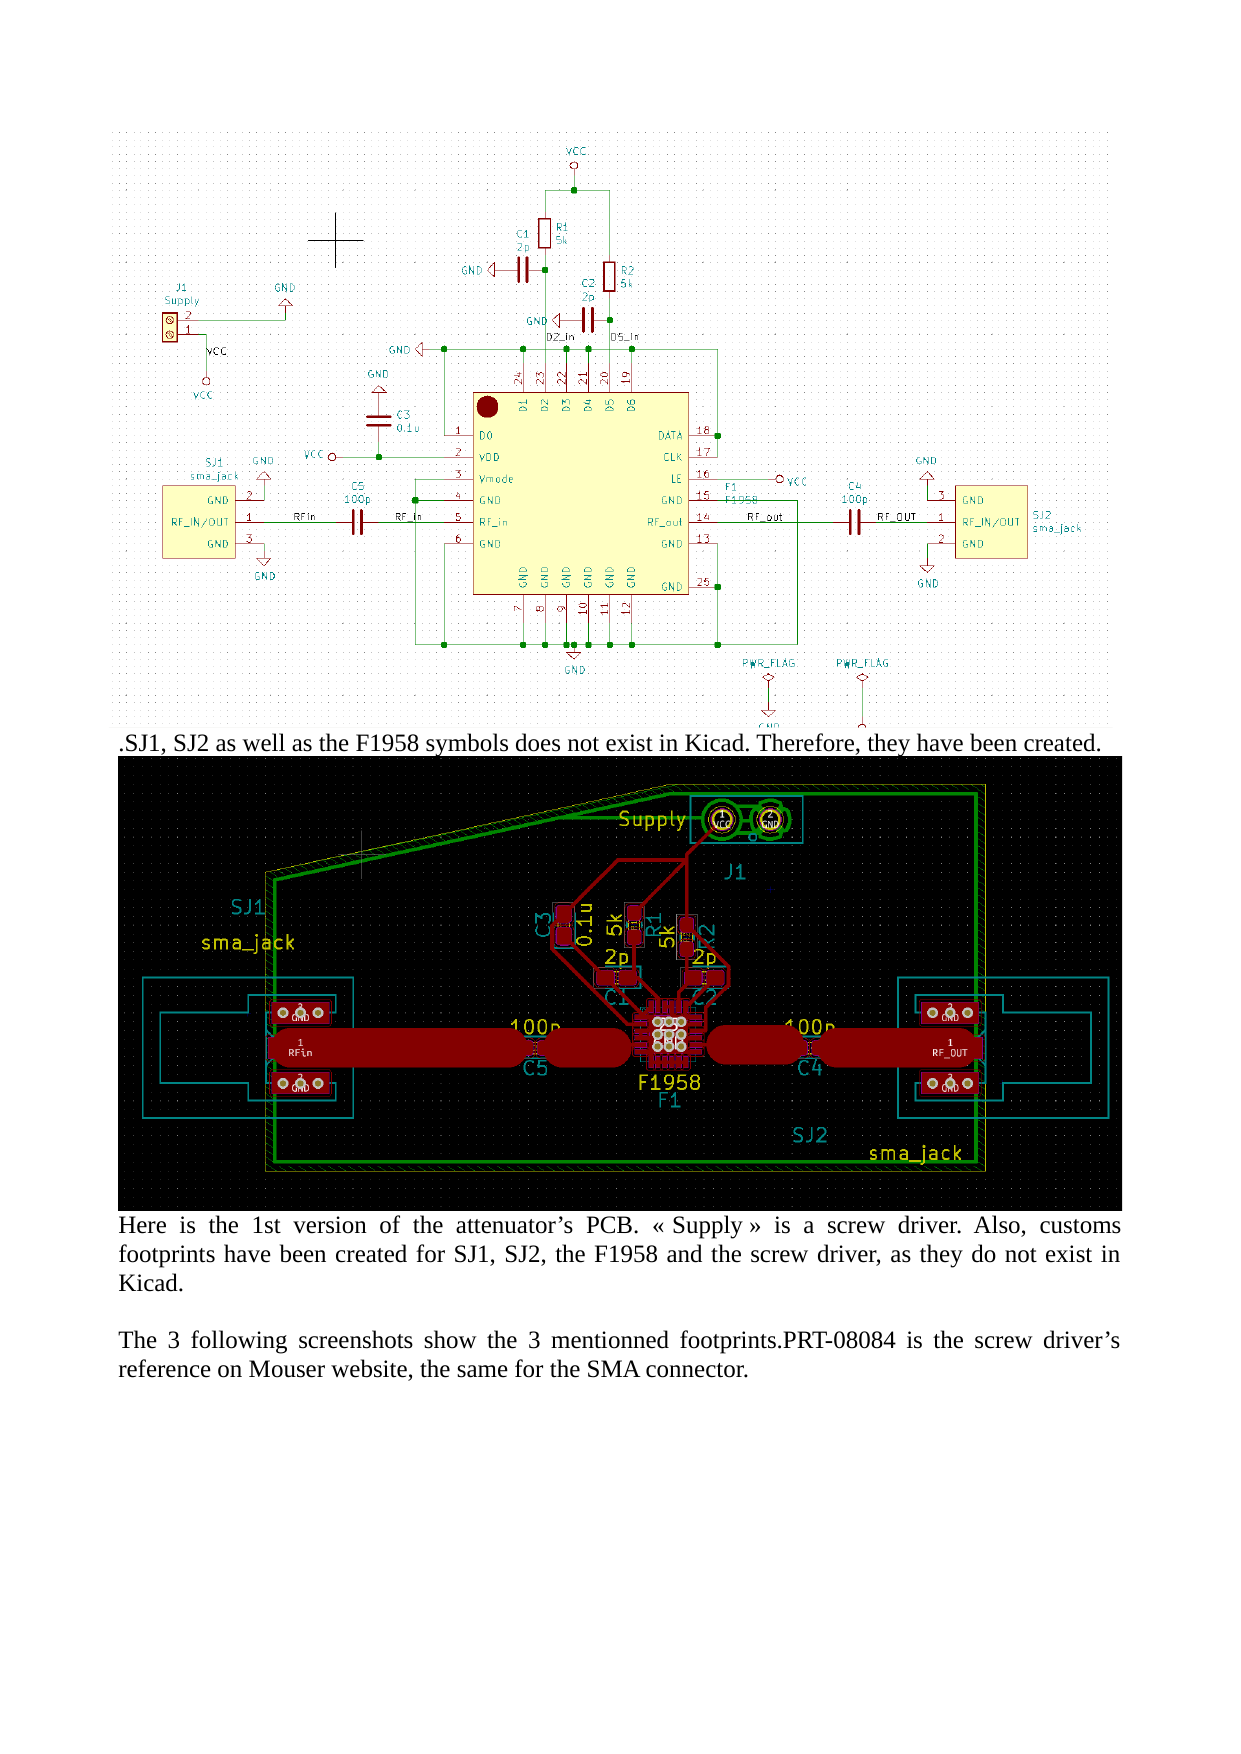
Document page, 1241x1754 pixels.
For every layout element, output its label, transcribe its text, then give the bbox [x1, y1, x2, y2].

text The 3 following screenshots show the 3 mentionned footprints.PRT-08084 is the screw driver’s reference on Mouser website, the same for the SMA connector. [118, 1326, 1122, 1383]
picture [108, 127, 1113, 728]
text Here is the 1st version of the attenuator’s PCB. « Supply » is a screw driver. Also, customs footprints have been created for SJ1, SJ2, the F1958 and the screw driver, as they do not exist in Kicad. [118, 1211, 1122, 1297]
picture [118, 756, 1123, 1211]
text .SJ1, SJ2 as well as the F1958 symbols does not exist in Kicad. Therefore, they have been created. [118, 118, 1122, 756]
